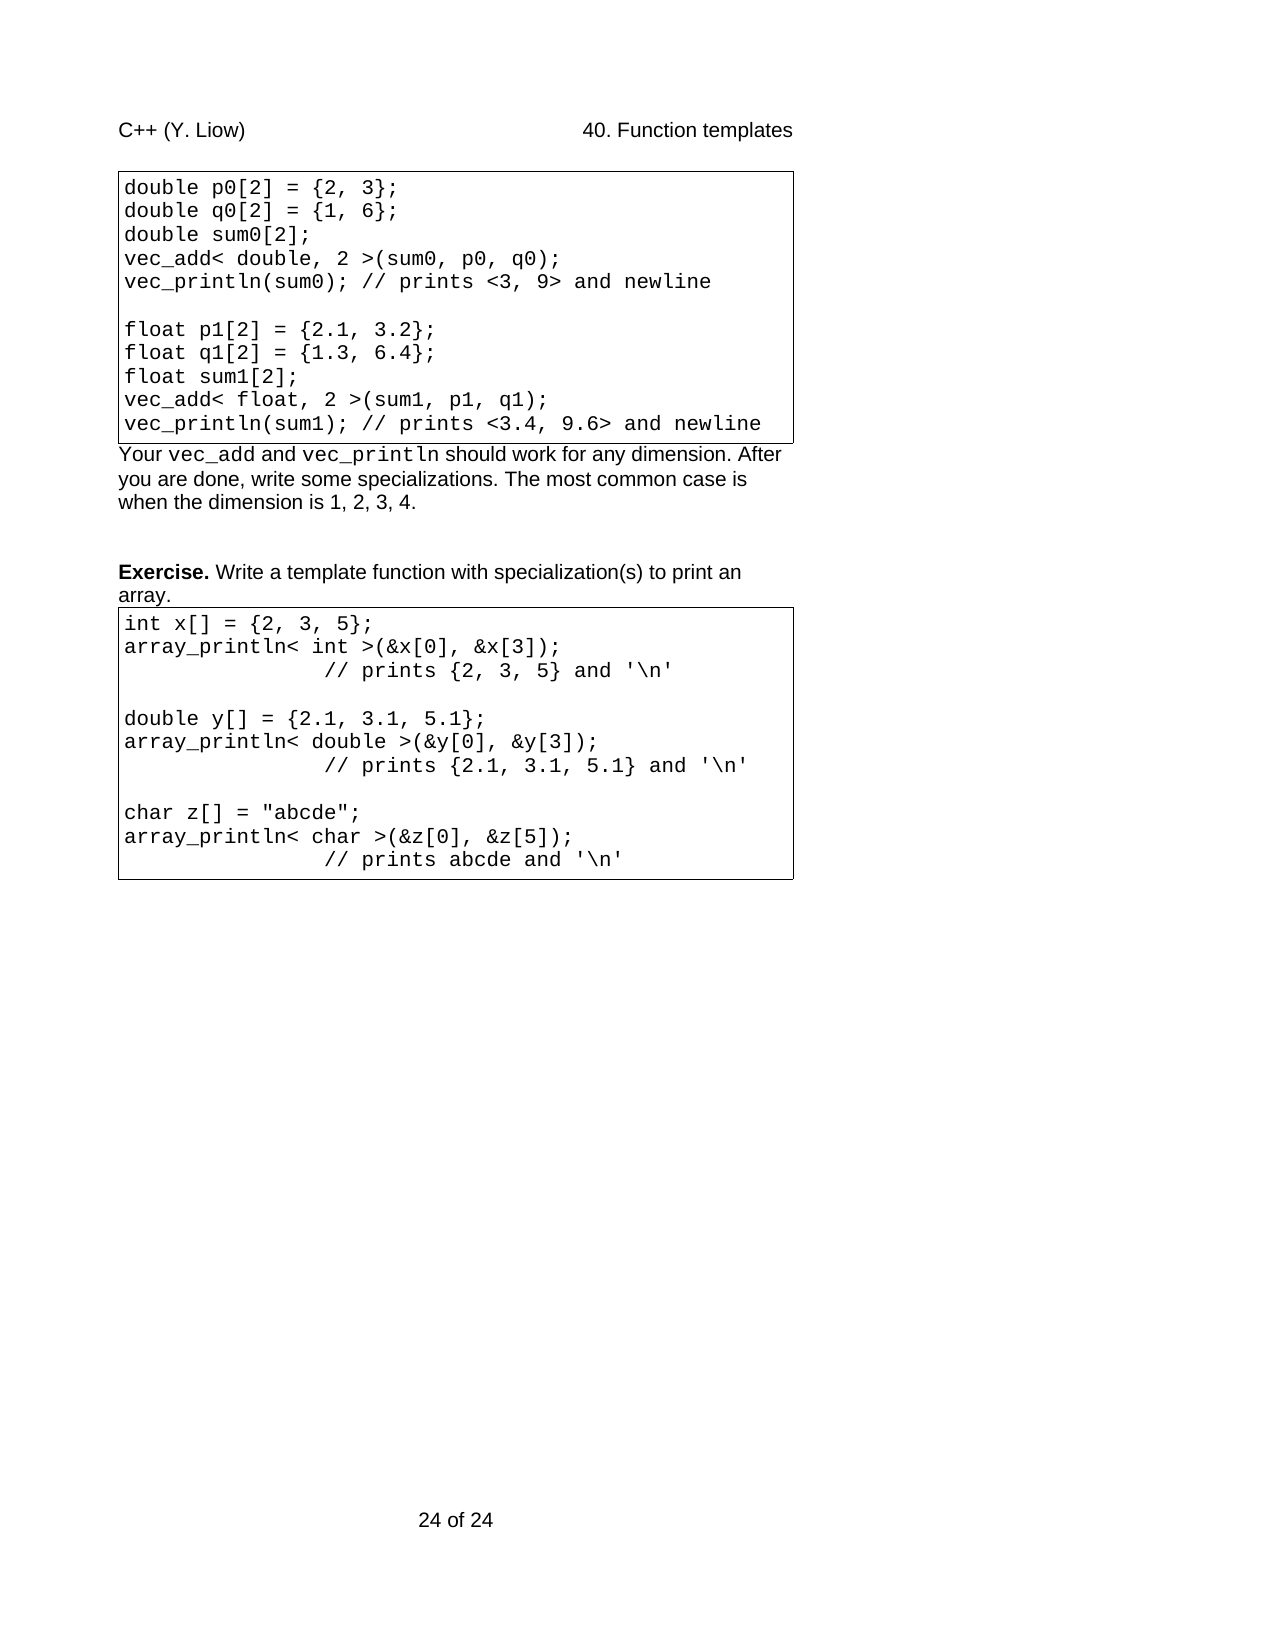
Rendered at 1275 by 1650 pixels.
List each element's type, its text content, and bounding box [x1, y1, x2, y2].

text Your vec_add and vec_println should work for any dimension. After you are done, write some specializations. The most common case is when the dimension is 1, 2, 3, 4. [118, 444, 793, 514]
table_header double p0[2] = {2, 3}; double q0[2] = {1, 6}; double sum0[2]; vec_add< double, 2 >(sum0, p0, q0); vec_println(sum0); // prints <3, 9> and newline float p1[2] = {2.1, 3.2}; float q1[2] = {1.3, 6.4}; float sum1[2]; vec_add< float, 2 >(sum1, p1, q1); vec_println(sum1); // prints <3.4, 9.6> and newline [119, 172, 793, 442]
table_header int x[] = {2, 3, 5}; array_println< int >(&x[0], &x[3]); // prints {2, 3, 5} and '\n' double y[] = {2.1, 3.1, 5.1}; array_println< double >(&y[0], &y[3]); // prints {2.1, 3.1, 5.1} and '\n' char z[] = "abcde"; array_println< char >(&z[0], &z[5]); // prints abcde and '\n' [119, 608, 793, 879]
text Exercise. Write a template function with specialization(s) to print an array. [118, 561, 793, 607]
